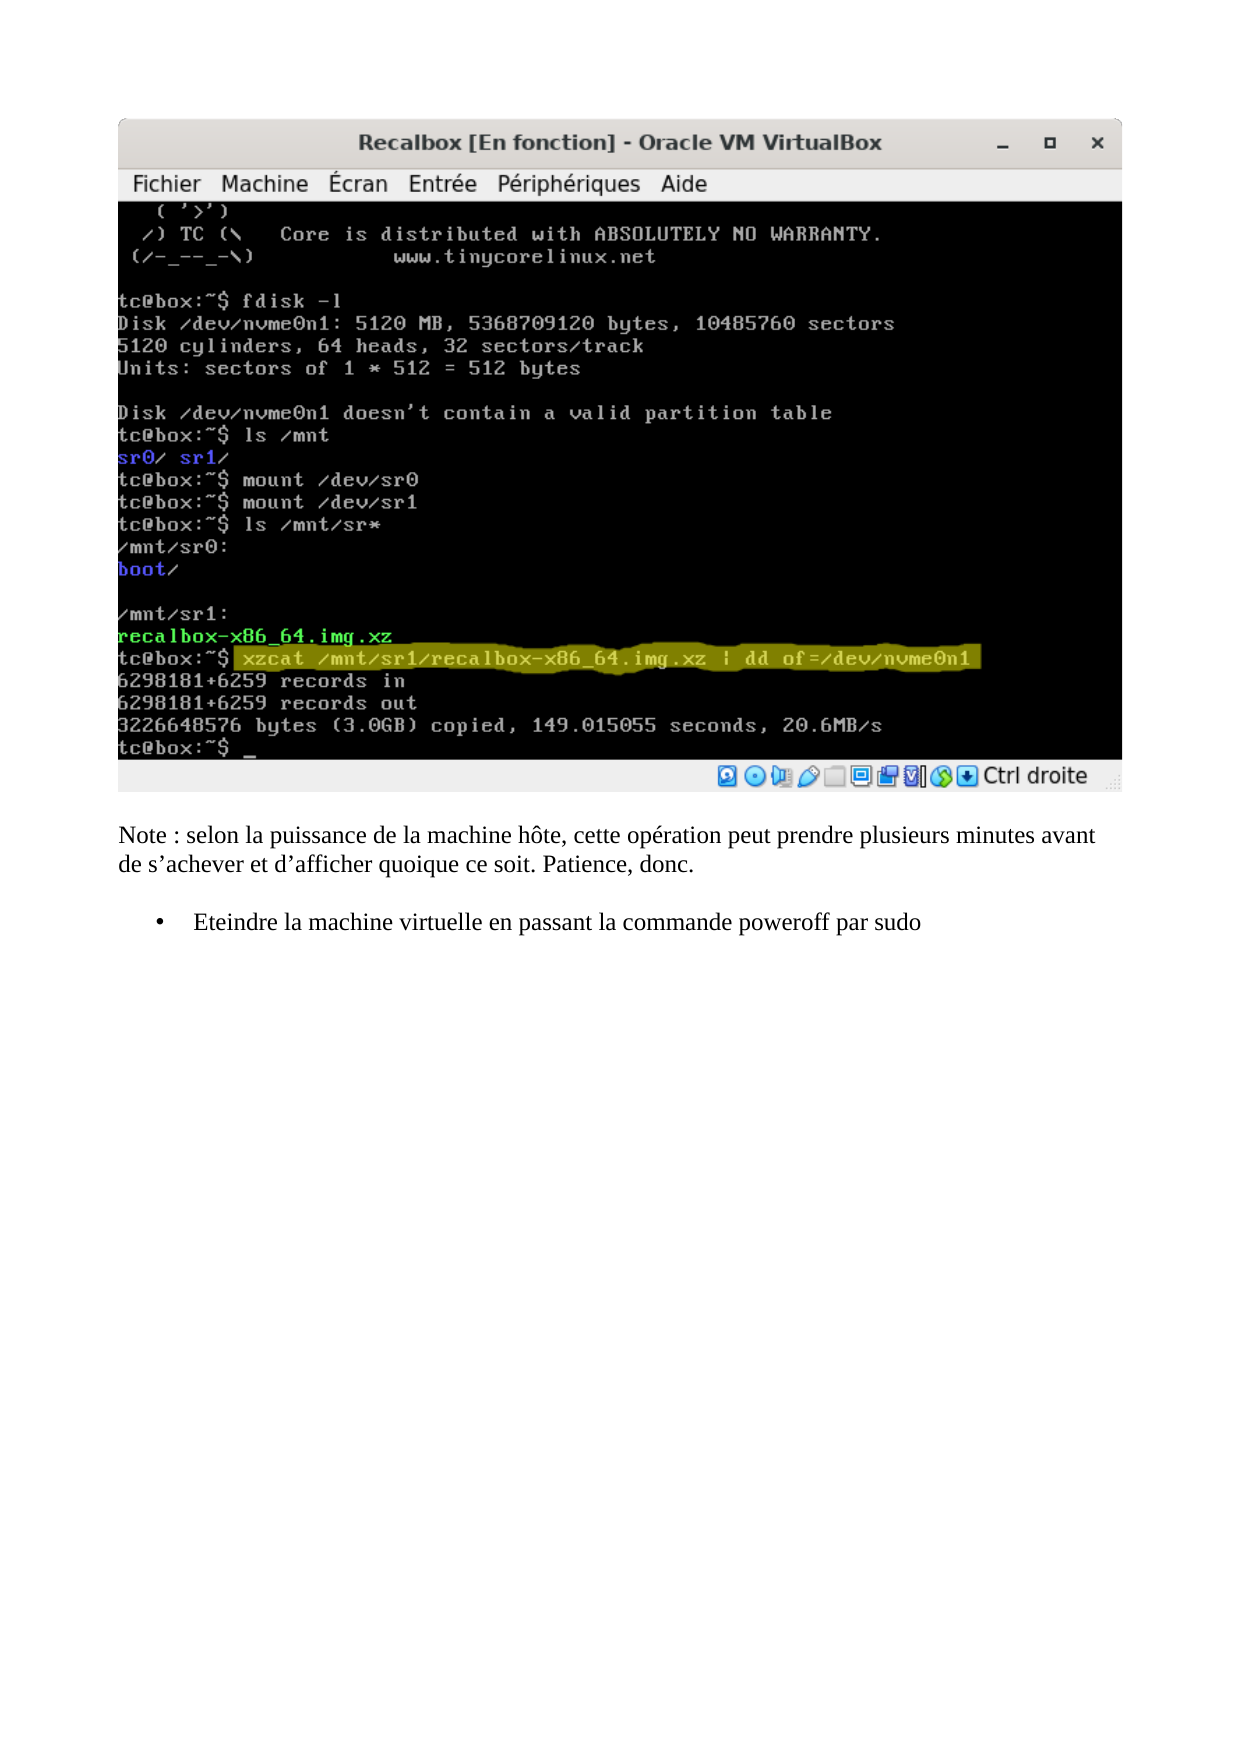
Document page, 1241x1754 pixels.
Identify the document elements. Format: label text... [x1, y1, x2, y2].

list Eteindre la machine virtuelle en passant la commande poweroff par sudo [156, 907, 1122, 935]
text Note : selon la puissance de la machine hôte, cette opération peut prendre plusieurs minutes avant de s’achever et d’afficher quoique ce soit. Patience, donc. [118, 820, 1122, 878]
picture [118, 118, 1123, 792]
